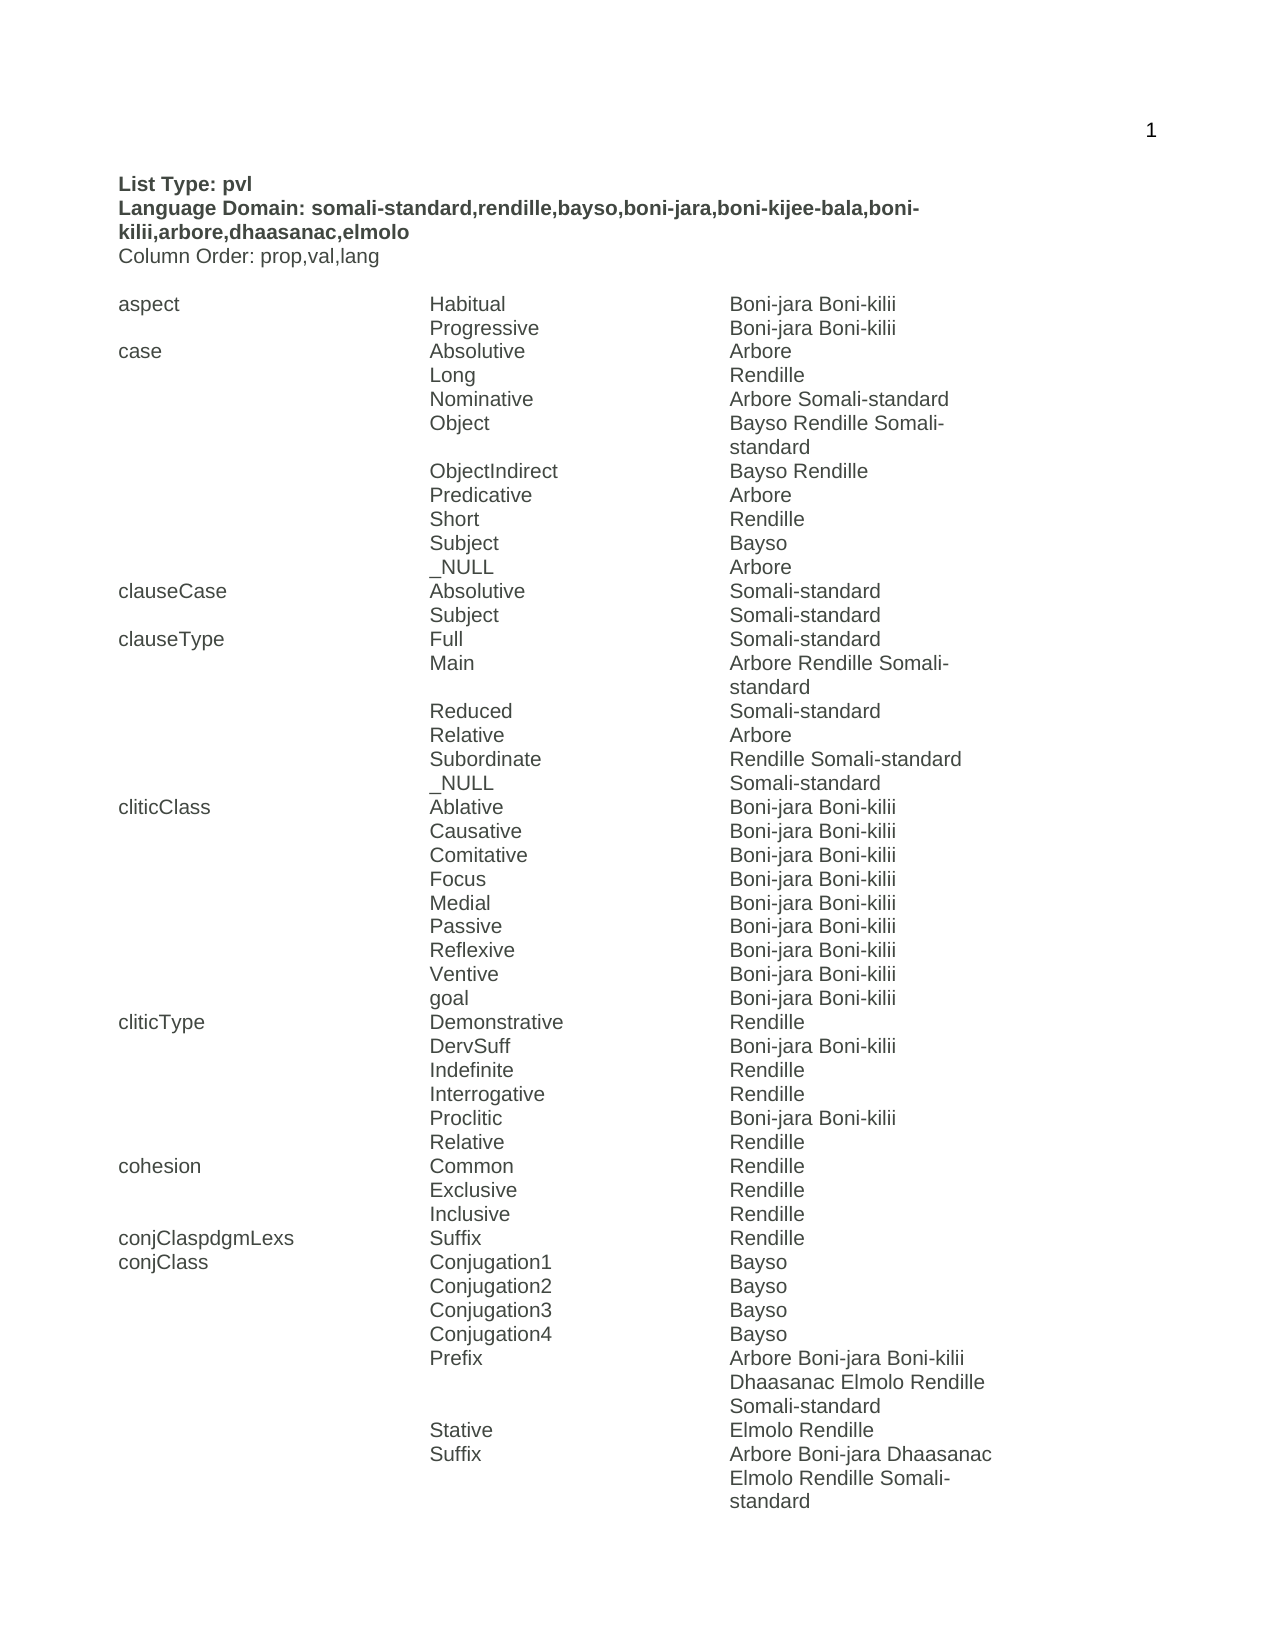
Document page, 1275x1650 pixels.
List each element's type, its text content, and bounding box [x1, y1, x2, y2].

table_cell Comitative [418, 843, 718, 866]
table_cell Medial [418, 890, 718, 914]
table_cell Suffix [418, 1226, 718, 1250]
table_cell Interrogative [418, 1082, 718, 1106]
table_cell Subject [418, 531, 718, 555]
table_cell [107, 986, 418, 1010]
table_cell [107, 819, 418, 842]
table_cell Boni-jara Boni-kilii [718, 962, 1018, 986]
table_cell [107, 1106, 418, 1130]
table_cell Relative [418, 1130, 718, 1154]
table_cell [107, 531, 418, 555]
table_cell Bayso [718, 1250, 1018, 1274]
text Column Order: prop,val,lang [118, 243, 1157, 267]
table_cell [107, 315, 418, 339]
table_header Boni-jara Boni-kilii [718, 291, 1018, 315]
table_cell Full [418, 627, 718, 651]
table_cell Somali-standard [718, 603, 1018, 627]
table_cell Long [418, 363, 718, 387]
table_cell Boni-jara Boni-kilii [718, 914, 1018, 938]
table_cell [107, 866, 418, 890]
table_cell Short [418, 507, 718, 531]
table_cell Subject [418, 603, 718, 627]
table_cell Bayso [718, 531, 1018, 555]
table_cell Progressive [418, 315, 718, 339]
table_cell Rendille [718, 363, 1018, 387]
table_cell [107, 555, 418, 579]
table_cell Boni-jara Boni-kilii [718, 938, 1018, 962]
table_cell Arbore [718, 339, 1018, 363]
table_cell Rendille [718, 507, 1018, 531]
table_cell Somali-standard [718, 627, 1018, 651]
table_cell [107, 1034, 418, 1058]
table_cell Elmolo Rendille [718, 1418, 1018, 1441]
table_cell [107, 1178, 418, 1202]
table_cell conjClass [107, 1250, 418, 1274]
table_cell Boni-jara Boni-kilii [718, 890, 1018, 914]
table_cell Rendille [718, 1226, 1018, 1250]
table_cell Absolutive [418, 579, 718, 603]
table_cell Relative [418, 723, 718, 747]
text List Type: pvl [118, 172, 1157, 196]
table_cell case [107, 339, 418, 363]
table_cell Boni-jara Boni-kilii [718, 315, 1018, 339]
table_cell Causative [418, 819, 718, 842]
table_cell [107, 1274, 418, 1298]
table_cell Arbore Somali-standard [718, 387, 1018, 411]
table_cell [107, 387, 418, 411]
table_cell Boni-jara Boni-kilii [718, 843, 1018, 866]
table_cell Rendille [718, 1178, 1018, 1202]
table_cell clauseType [107, 627, 418, 651]
table_cell Rendille [718, 1130, 1018, 1154]
table_cell ObjectIndirect [418, 459, 718, 483]
table_cell Focus [418, 866, 718, 890]
table_cell Boni-jara Boni-kilii [718, 819, 1018, 842]
table_cell Rendille [718, 1202, 1018, 1226]
table_cell [107, 1082, 418, 1106]
table_cell Boni-jara Boni-kilii [718, 1106, 1018, 1130]
table_cell Proclitic [418, 1106, 718, 1130]
table_cell Common [418, 1154, 718, 1178]
table_cell Reduced [418, 699, 718, 723]
table_cell Arbore Rendille Somali-standard [718, 651, 1018, 699]
table_cell Reflexive [418, 938, 718, 962]
table_cell Arbore Boni-jara Boni-kilii Dhaasanac Elmolo Rendille Somali-standard [718, 1346, 1018, 1417]
table_cell Boni-jara Boni-kilii [718, 795, 1018, 818]
table_cell Object [418, 411, 718, 459]
table_cell [107, 1322, 418, 1346]
table_cell Bayso Rendille Somali-standard [718, 411, 1018, 459]
table_cell Conjugation4 [418, 1322, 718, 1346]
table_cell Arbore [718, 483, 1018, 507]
table_cell Boni-jara Boni-kilii [718, 866, 1018, 890]
table_cell Conjugation1 [418, 1250, 718, 1274]
table_cell [107, 603, 418, 627]
table_cell Boni-jara Boni-kilii [718, 1034, 1018, 1058]
table_cell Bayso [718, 1274, 1018, 1298]
table_cell _NULL [418, 771, 718, 794]
table_cell Arbore [718, 555, 1018, 579]
table_cell Passive [418, 914, 718, 938]
table_cell Main [418, 651, 718, 699]
table_header aspect [107, 291, 418, 315]
table_cell DervSuff [418, 1034, 718, 1058]
table_header Habitual [418, 291, 718, 315]
table_cell [107, 914, 418, 938]
table_cell [107, 459, 418, 483]
table_cell [107, 651, 418, 699]
table_cell Bayso [718, 1322, 1018, 1346]
table_cell Rendille [718, 1058, 1018, 1082]
table_cell [107, 771, 418, 794]
table_cell Stative [418, 1418, 718, 1441]
table_cell [107, 411, 418, 459]
table_cell [107, 1441, 418, 1513]
table_cell Demonstrative [418, 1010, 718, 1034]
table_cell [107, 363, 418, 387]
table_cell goal [418, 986, 718, 1010]
table_cell [107, 699, 418, 723]
table_cell Rendille [718, 1010, 1018, 1034]
table_cell Rendille [718, 1154, 1018, 1178]
table_cell Arbore Boni-jara Dhaasanac Elmolo Rendille Somali-standard [718, 1441, 1018, 1513]
table_cell Somali-standard [718, 771, 1018, 794]
table_cell conjClaspdgmLexs [107, 1226, 418, 1250]
table_cell Conjugation3 [418, 1298, 718, 1322]
table_cell Nominative [418, 387, 718, 411]
table_cell Arbore [718, 723, 1018, 747]
table_cell Absolutive [418, 339, 718, 363]
table_cell clauseCase [107, 579, 418, 603]
table_cell Exclusive [418, 1178, 718, 1202]
table_cell Suffix [418, 1441, 718, 1513]
table_cell [107, 507, 418, 531]
table_cell Bayso Rendille [718, 459, 1018, 483]
table_cell Predicative [418, 483, 718, 507]
table_cell [107, 890, 418, 914]
table_cell [107, 1298, 418, 1322]
table_cell Inclusive [418, 1202, 718, 1226]
table_cell Rendille Somali-standard [718, 747, 1018, 771]
table_cell [107, 962, 418, 986]
table_cell cohesion [107, 1154, 418, 1178]
table_cell Ablative [418, 795, 718, 818]
table_cell [107, 1346, 418, 1417]
table_cell Rendille [718, 1082, 1018, 1106]
table_cell [107, 747, 418, 771]
table_cell Subordinate [418, 747, 718, 771]
table_cell [107, 843, 418, 866]
table_cell Indefinite [418, 1058, 718, 1082]
table_cell [107, 1202, 418, 1226]
table_cell Conjugation2 [418, 1274, 718, 1298]
table_cell [107, 1418, 418, 1441]
table_cell Bayso [718, 1298, 1018, 1322]
table_cell Ventive [418, 962, 718, 986]
text Language Domain: somali-standard,rendille,bayso,boni-jara,boni-kijee-bala,boni-kilii,arbore,dhaasanac,elmolo [118, 196, 1157, 243]
table_cell [107, 723, 418, 747]
table_cell Somali-standard [718, 579, 1018, 603]
table_cell Boni-jara Boni-kilii [718, 986, 1018, 1010]
table_cell [107, 1058, 418, 1082]
table_cell [107, 938, 418, 962]
table_cell cliticType [107, 1010, 418, 1034]
table_cell Prefix [418, 1346, 718, 1417]
table_cell _NULL [418, 555, 718, 579]
table_cell [107, 483, 418, 507]
table_cell Somali-standard [718, 699, 1018, 723]
table_cell [107, 1130, 418, 1154]
table_cell cliticClass [107, 795, 418, 818]
